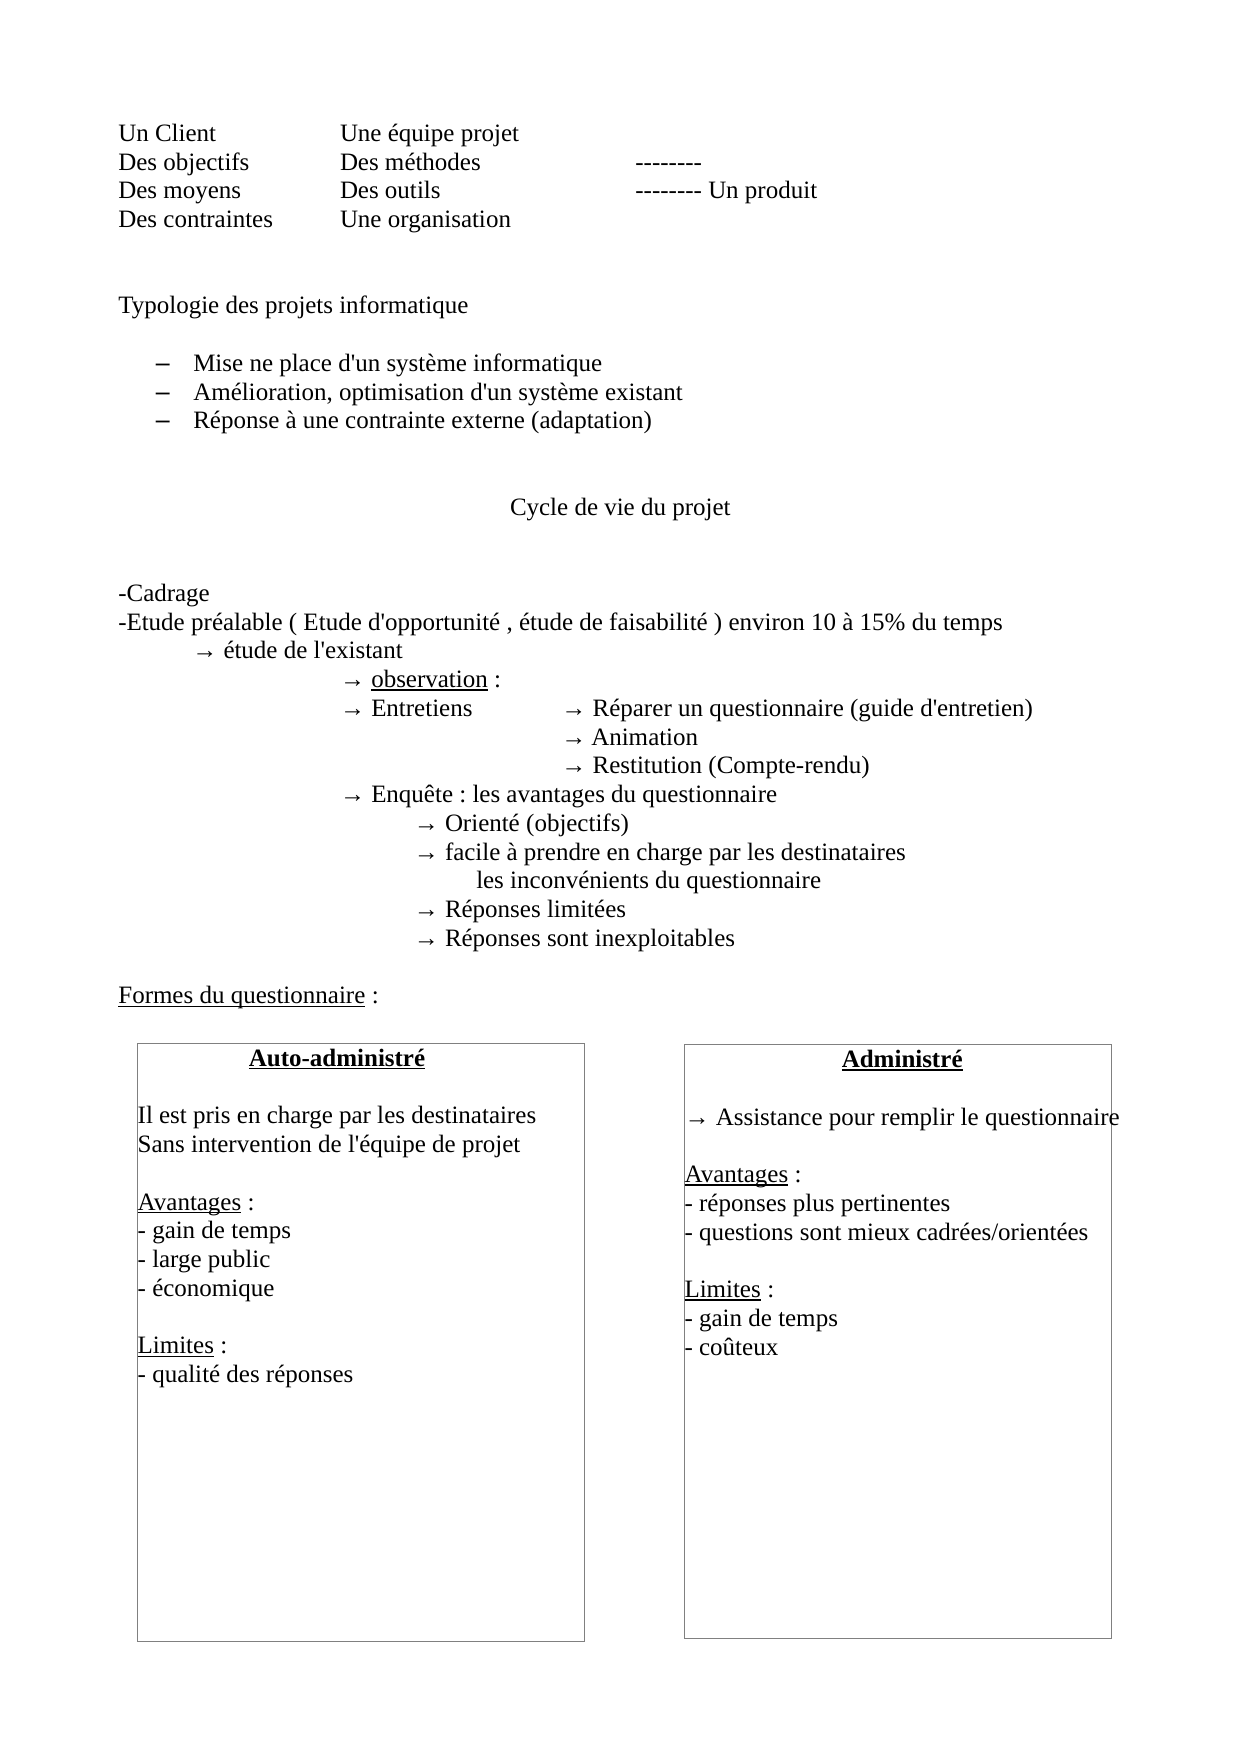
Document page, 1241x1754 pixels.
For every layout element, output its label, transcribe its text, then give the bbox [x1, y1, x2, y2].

text → observation : [118, 664, 1122, 693]
text Des objectifs Des méthodes -------- [118, 147, 1122, 176]
text → Entretiens → Réparer un questionnaire (guide d'entretien) [118, 693, 1122, 722]
text Des contraintes Une organisation [118, 204, 1122, 233]
text → Réponses limitées [118, 894, 1122, 923]
text → Réponses sont inexploitables [118, 923, 1122, 952]
text Formes du questionnaire : [118, 981, 1122, 1009]
list Mise ne place d'un système informatique [156, 348, 1122, 377]
text Des moyens Des outils -------- Un produit [118, 176, 1122, 204]
text → facile à prendre en charge par les destinataires [118, 837, 1122, 866]
text Un Client Une équipe projet [118, 118, 1122, 147]
text → Orienté (objectifs) [118, 808, 1122, 837]
text → Animation [118, 722, 1122, 751]
text → étude de l'existant [118, 636, 1122, 664]
list Réponse à une contrainte externe (adaptation) [156, 406, 1122, 434]
text -Cadrage [118, 578, 1122, 607]
text -Etude préalable ( Etude d'opportunité , étude de faisabilité ) environ 10 à 15% du temps [118, 607, 1122, 636]
text les inconvénients du questionnaire [118, 866, 1122, 894]
text → Enquête : les avantages du questionnaire [118, 779, 1122, 808]
text → Restitution (Compte-rendu) [118, 751, 1122, 779]
text Cycle de vie du projet [118, 492, 1122, 521]
text Typologie des projets informatique [118, 291, 1122, 319]
list Amélioration, optimisation d'un système existant [156, 377, 1122, 406]
